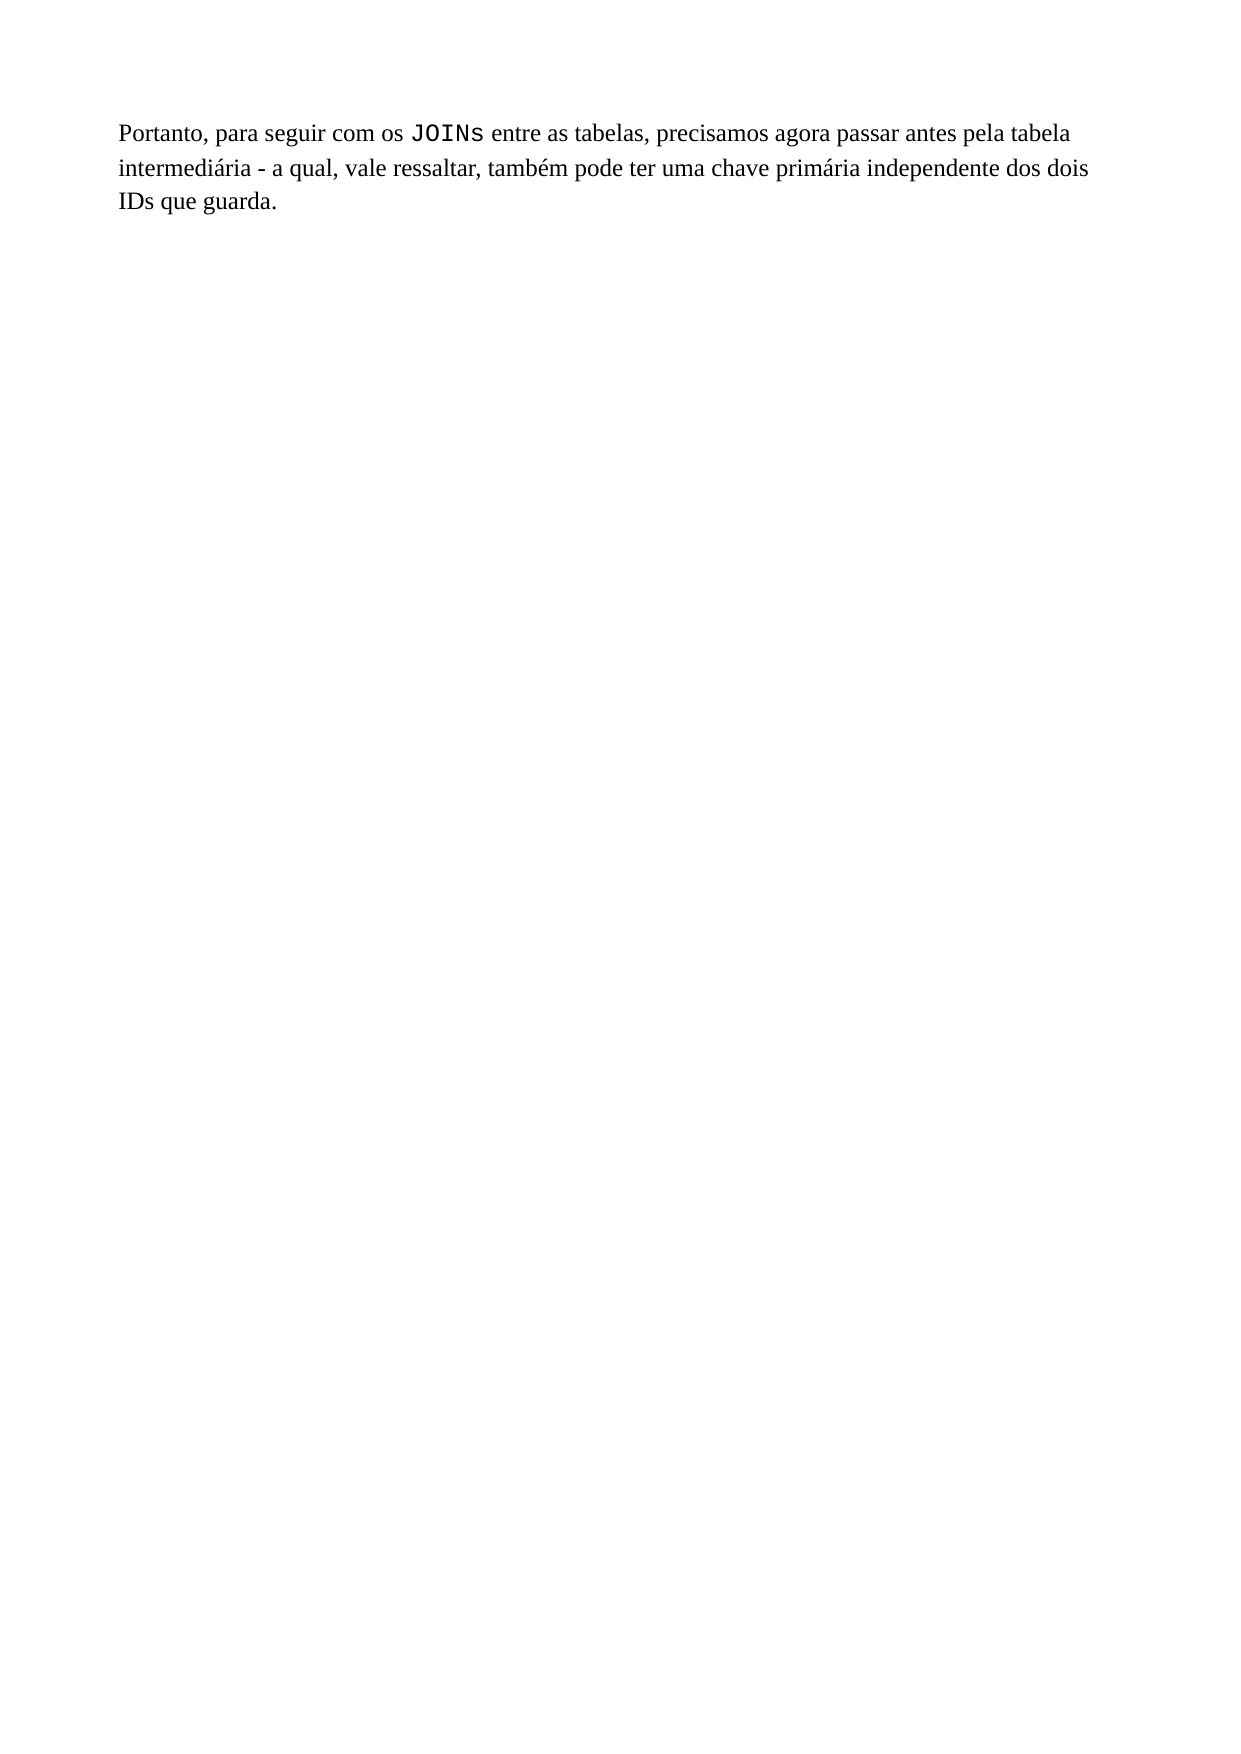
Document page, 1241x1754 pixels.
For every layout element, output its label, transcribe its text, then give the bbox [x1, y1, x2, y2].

text Portanto, para seguir com os JOINs entre as tabelas, precisamos agora passar antes pela tabela intermediária - a qual, vale ressaltar, também pode ter uma chave primária independente dos dois IDs que guarda. [118, 118, 1122, 215]
